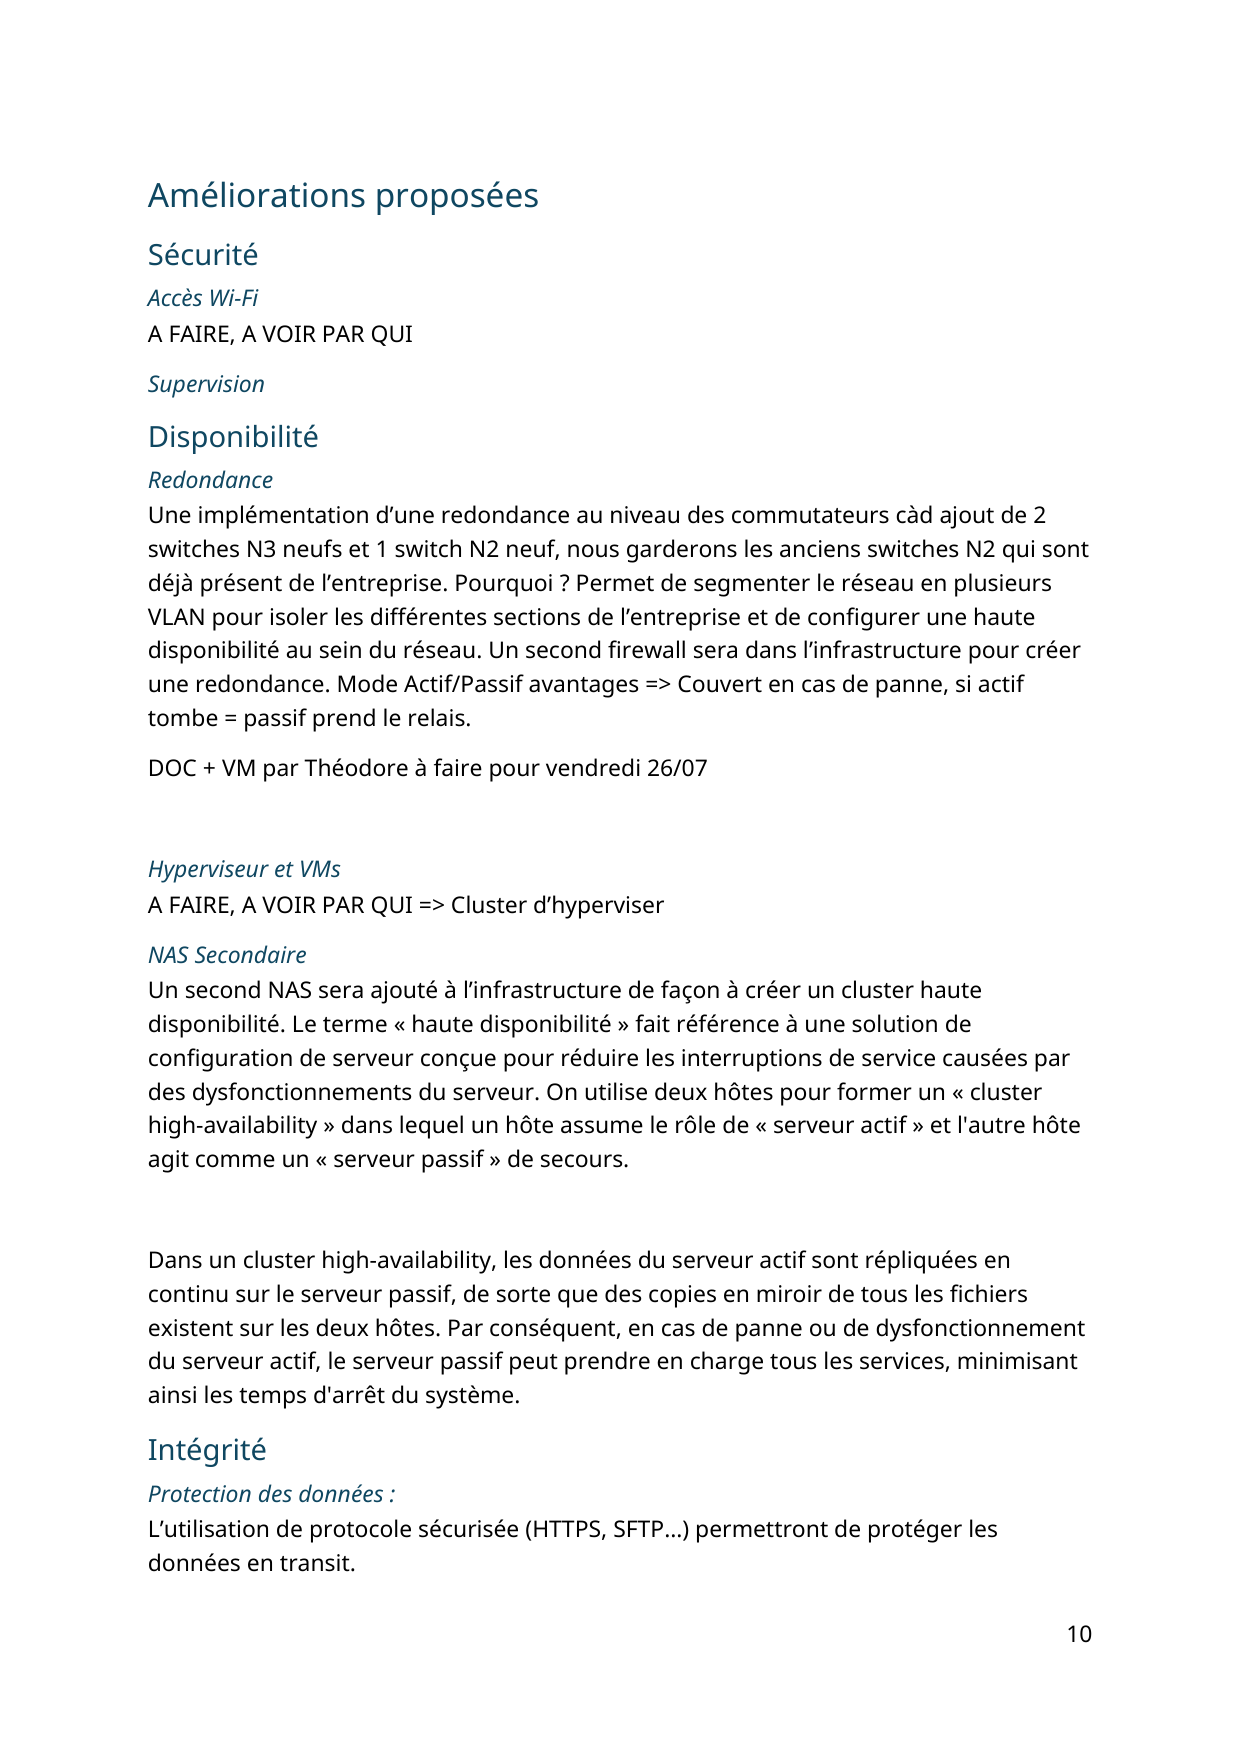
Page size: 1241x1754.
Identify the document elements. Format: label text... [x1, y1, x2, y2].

text A FAIRE, A VOIR PAR QUI [148, 318, 1093, 349]
subtitle NAS Secondaire [148, 939, 1093, 970]
text Un second NAS sera ajouté à l’infrastructure de façon à créer un cluster haute disponibilité. Le terme « haute disponibilité » fait référence à une solution de configuration de serveur conçue pour réduire les interruptions de service causées par des dysfonctionnements du serveur. On utilise deux hôtes pour former un « cluster high-availability » dans lequel un hôte assume le rôle de « serveur actif » et l'autre hôte agit comme un « serveur passif » de secours. [148, 974, 1093, 1174]
subtitle Sécurité [148, 234, 1093, 274]
text A FAIRE, A VOIR PAR QUI => Cluster d’hyperviser [148, 889, 1093, 920]
text DOC + VM par Théodore à faire pour vendredi 26/07 [148, 752, 1093, 784]
text Une implémentation d’une redondance au niveau des commutateurs càd ajout de 2 switches N3 neufs et 1 switch N2 neuf, nous garderons les anciens switches N2 qui sont déjà présent de l’entreprise. Pourquoi ? Permet de segmenter le réseau en plusieurs VLAN pour isoler les différentes sections de l’entreprise et de configurer une haute disponibilité au sein du réseau. Un second firewall sera dans l’infrastructure pour créer une redondance. Mode Actif/Passif avantages => Couvert en cas de panne, si actif tombe = passif prend le relais. [148, 499, 1093, 733]
subtitle Disponibilité [148, 416, 1093, 456]
subtitle Hyperviseur et VMs [148, 853, 1093, 884]
text L’utilisation de protocole sécurisée (HTTPS, SFTP…) permettront de protéger les données en transit. [148, 1513, 1093, 1578]
subtitle Redondance [148, 464, 1093, 495]
subtitle Améliorations proposées [148, 172, 1093, 218]
subtitle Accès Wi-Fi [148, 282, 1093, 313]
subtitle Supervision [148, 368, 1093, 399]
subtitle Protection des données : [148, 1477, 1093, 1509]
subtitle Intégrité [148, 1429, 1093, 1469]
text Dans un cluster high-availability, les données du serveur actif sont répliquées en continu sur le serveur passif, de sorte que des copies en miroir de tous les fichiers existent sur les deux hôtes. Par conséquent, en cas de panne ou de dysfonctionnement du serveur actif, le serveur passif peut prendre en charge tous les services, minimisant ainsi les temps d'arrêt du système. [148, 1244, 1093, 1410]
